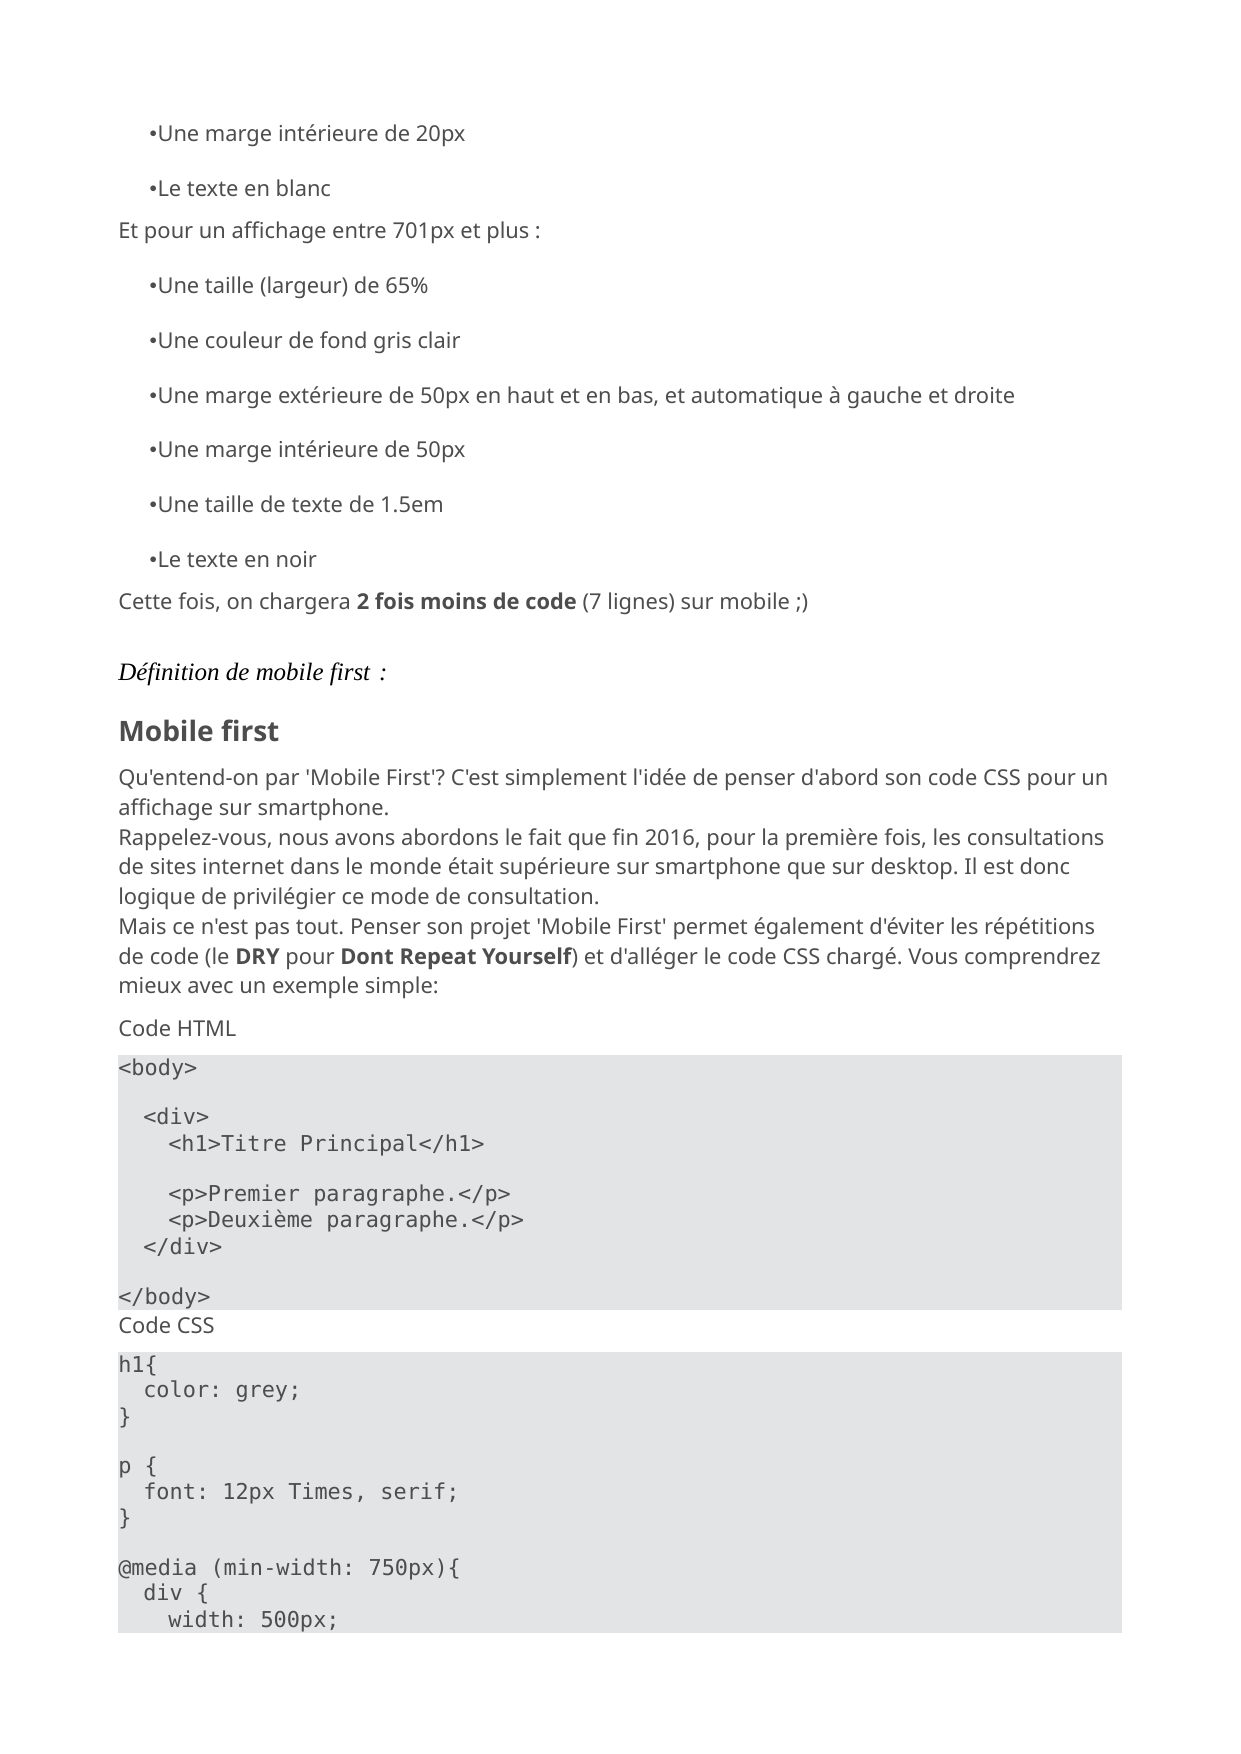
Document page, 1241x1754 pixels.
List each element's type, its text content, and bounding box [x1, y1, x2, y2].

text p { [118, 1453, 1122, 1479]
text } [118, 1505, 1122, 1531]
text } [118, 1404, 1122, 1430]
text h1{ [118, 1352, 1122, 1378]
list Une couleur de fond gris clair [149, 325, 1122, 354]
text Code HTML [118, 1013, 1122, 1042]
text <body> [118, 1055, 1122, 1081]
text <div> [118, 1104, 1122, 1131]
subtitle Mobile first [118, 711, 1122, 749]
list Une taille (largeur) de 65% [149, 270, 1122, 300]
text Code CSS [118, 1310, 1122, 1339]
text Qu'entend-on par 'Mobile First'? C'est simplement l'idée de penser d'abord son code CSS pour un affichage sur smartphone. Rappelez-vous, nous avons abordons le fait que fin 2016, pour la première fois, les consultations de sites internet dans le monde était supérieure sur smartphone que sur desktop. Il est donc logique de privilégier ce mode de consultation. Mais ce n'est pas tout. Penser son projet 'Mobile First' permet également d'éviter les répétitions de code (le DRY pour Dont Repeat Yourself) et d'alléger le code CSS chargé. Vous comprendrez mieux avec un exemple simple: [118, 762, 1122, 1000]
list Une taille de texte de 1.5em [149, 489, 1122, 519]
text @media (min-width: 750px){ [118, 1554, 1122, 1580]
text font: 12px Times, serif; [118, 1479, 1122, 1505]
text Cette fois, on chargera 2 fois moins de code (7 lignes) sur mobile ;) [118, 586, 1122, 616]
text </div> [118, 1234, 1122, 1261]
text Et pour un affichage entre 701px et plus : [118, 215, 1122, 245]
text <p>Premier paragraphe.</p> [118, 1181, 1122, 1207]
text div { [118, 1580, 1122, 1607]
list Le texte en noir [149, 544, 1122, 574]
text Définition de mobile first : [118, 657, 1122, 686]
list Une marge extérieure de 50px en haut et en bas, et automatique à gauche et droite [149, 379, 1122, 409]
text <h1>Titre Principal</h1> [118, 1131, 1122, 1157]
list Le texte en blanc [149, 173, 1122, 203]
list Une marge intérieure de 20px [149, 118, 1122, 148]
list Une marge intérieure de 50px [149, 434, 1122, 464]
text width: 500px; [118, 1607, 1122, 1633]
text color: grey; [118, 1378, 1122, 1404]
text <p>Deuxième paragraphe.</p> [118, 1207, 1122, 1234]
text </body> [118, 1284, 1122, 1310]
